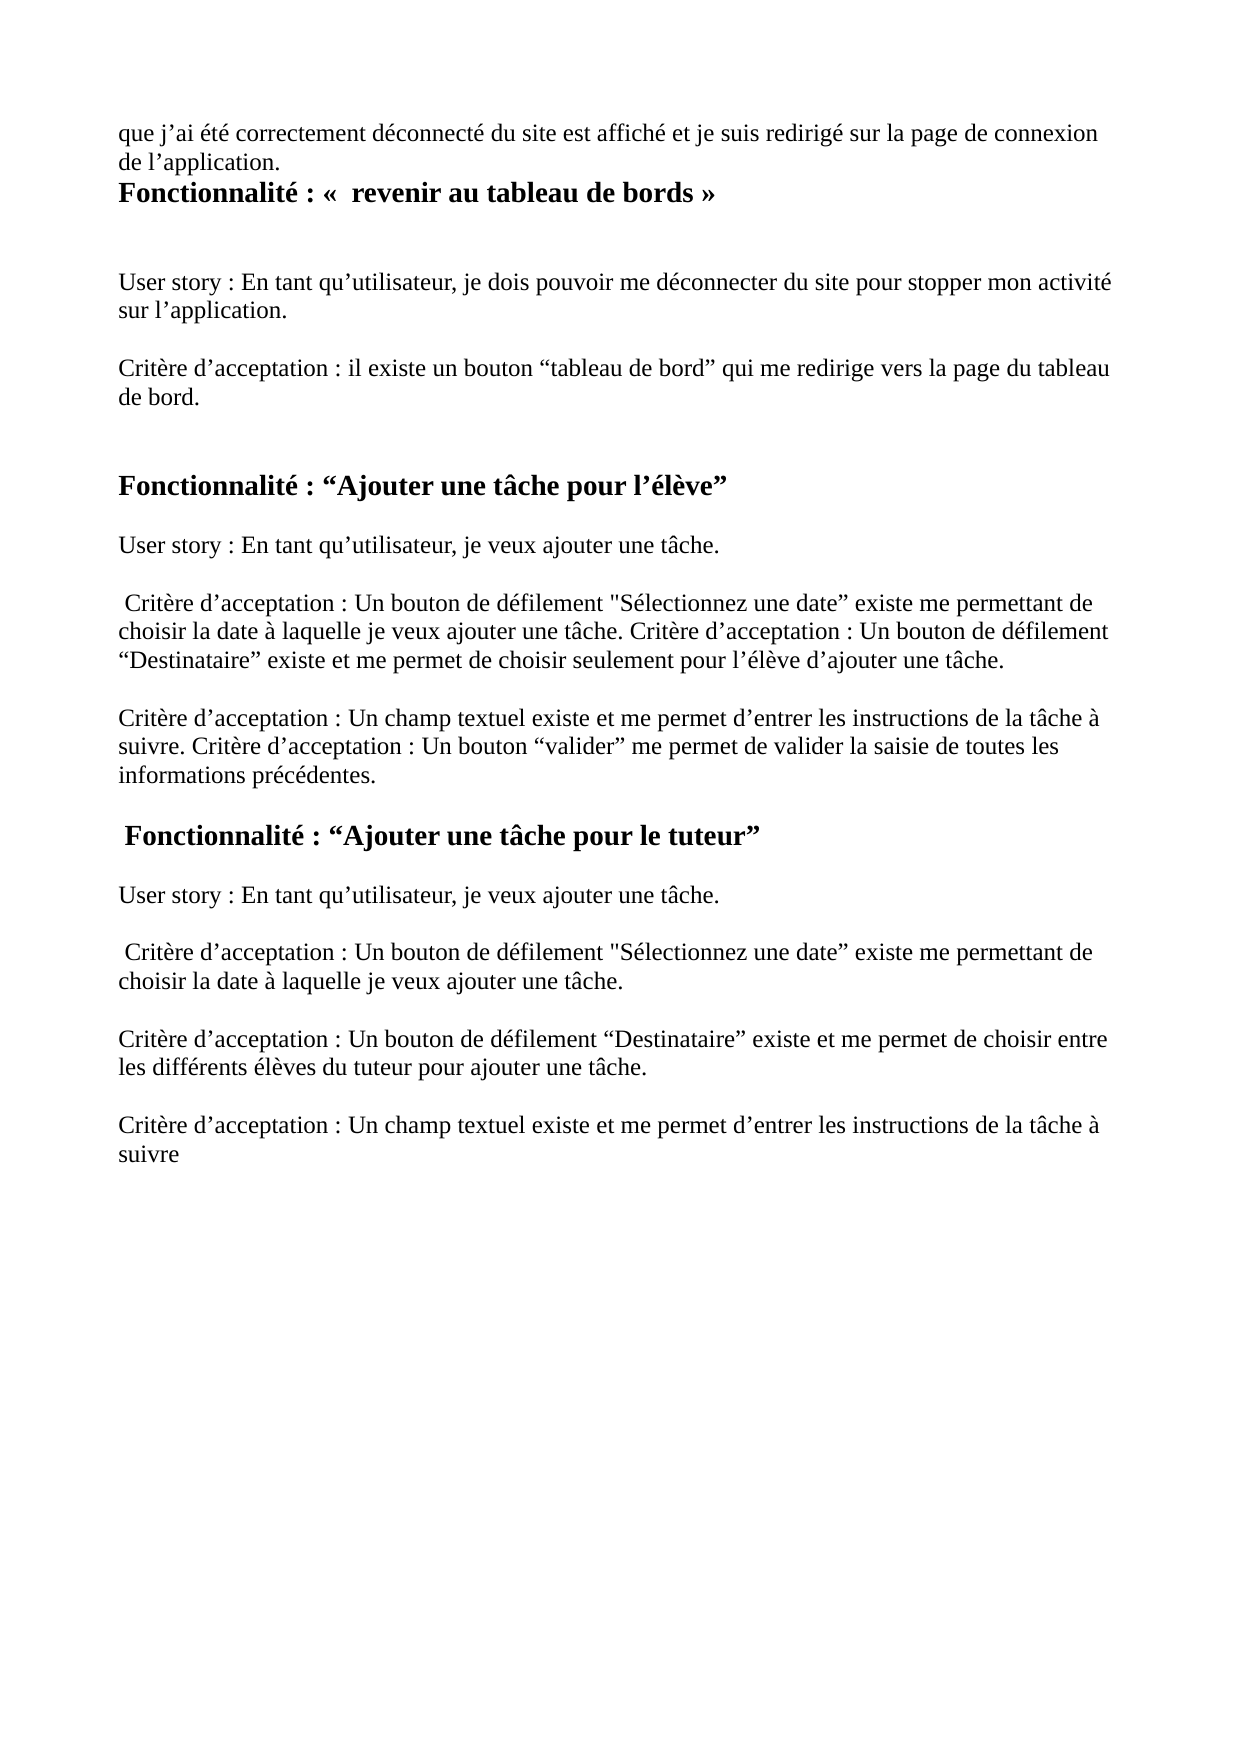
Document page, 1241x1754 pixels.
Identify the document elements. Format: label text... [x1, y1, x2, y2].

text Critère d’acceptation : Un bouton de défilement "Sélectionnez une date” existe me permettant de choisir la date à laquelle je veux ajouter une tâche. [118, 937, 1122, 995]
text Fonctionnalité : “Ajouter une tâche pour le tuteur” [118, 818, 1122, 851]
text User story : En tant qu’utilisateur, je dois pouvoir me déconnecter du site pour stopper mon activité sur l’application. [118, 267, 1122, 324]
text que j’ai été correctement déconnecté du site est affiché et je suis redirigé sur la page de connexion de l’application. [118, 118, 1122, 176]
text Critère d’acceptation : Un bouton de défilement "Sélectionnez une date” existe me permettant de choisir la date à laquelle je veux ajouter une tâche. Critère d’acceptation : Un bouton de défilement “Destinataire” existe et me permet de choisir seulement pour l’élève d’ajouter une tâche. [118, 588, 1122, 674]
text Fonctionnalité : « revenir au tableau de bords » [118, 176, 1122, 209]
text Critère d’acceptation : Un champ textuel existe et me permet d’entrer les instructions de la tâche à suivre. Critère d’acceptation : Un bouton “valider” me permet de valider la saisie de toutes les informations précédentes. [118, 703, 1122, 789]
text User story : En tant qu’utilisateur, je veux ajouter une tâche. [118, 530, 1122, 559]
text Critère d’acceptation : il existe un bouton “tableau de bord” qui me redirige vers la page du tableau de bord. [118, 353, 1122, 410]
text User story : En tant qu’utilisateur, je veux ajouter une tâche. [118, 880, 1122, 909]
text Critère d’acceptation : Un bouton de défilement “Destinataire” existe et me permet de choisir entre les différents élèves du tuteur pour ajouter une tâche. [118, 1024, 1122, 1081]
text Fonctionnalité : “Ajouter une tâche pour l’élève” [118, 468, 1122, 501]
text Critère d’acceptation : Un champ textuel existe et me permet d’entrer les instructions de la tâche à suivre [118, 1110, 1122, 1167]
